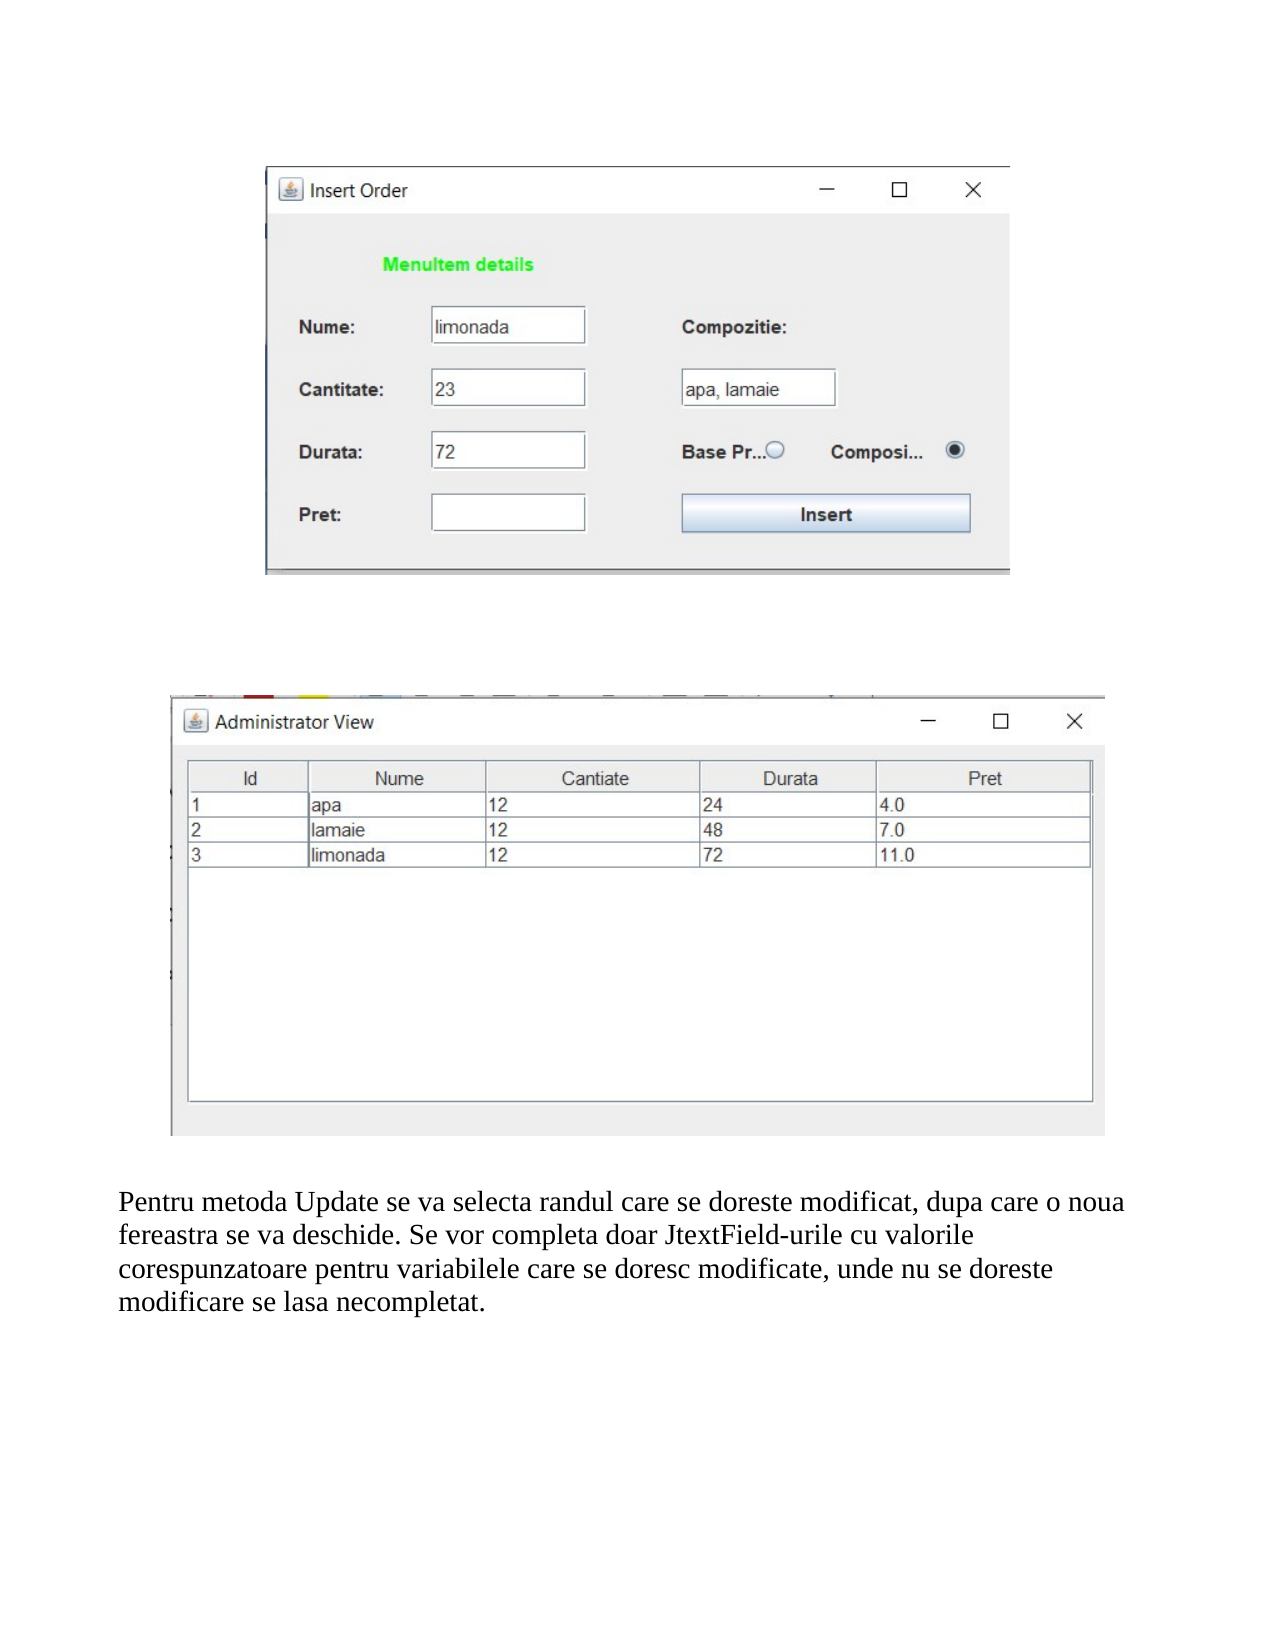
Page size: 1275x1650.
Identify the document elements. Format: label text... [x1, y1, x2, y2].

picture [265, 166, 1011, 575]
text Pentru metoda Update se va selecta randul care se doreste modificat, dupa care o noua fereastra se va deschide. Se vor completa doar JtextField-urile cu valorile corespunzatoare pentru variabilele care se doresc modificate, unde nu se doreste modificare se lasa necompletat. [118, 1184, 1157, 1318]
picture [170, 695, 1105, 1136]
